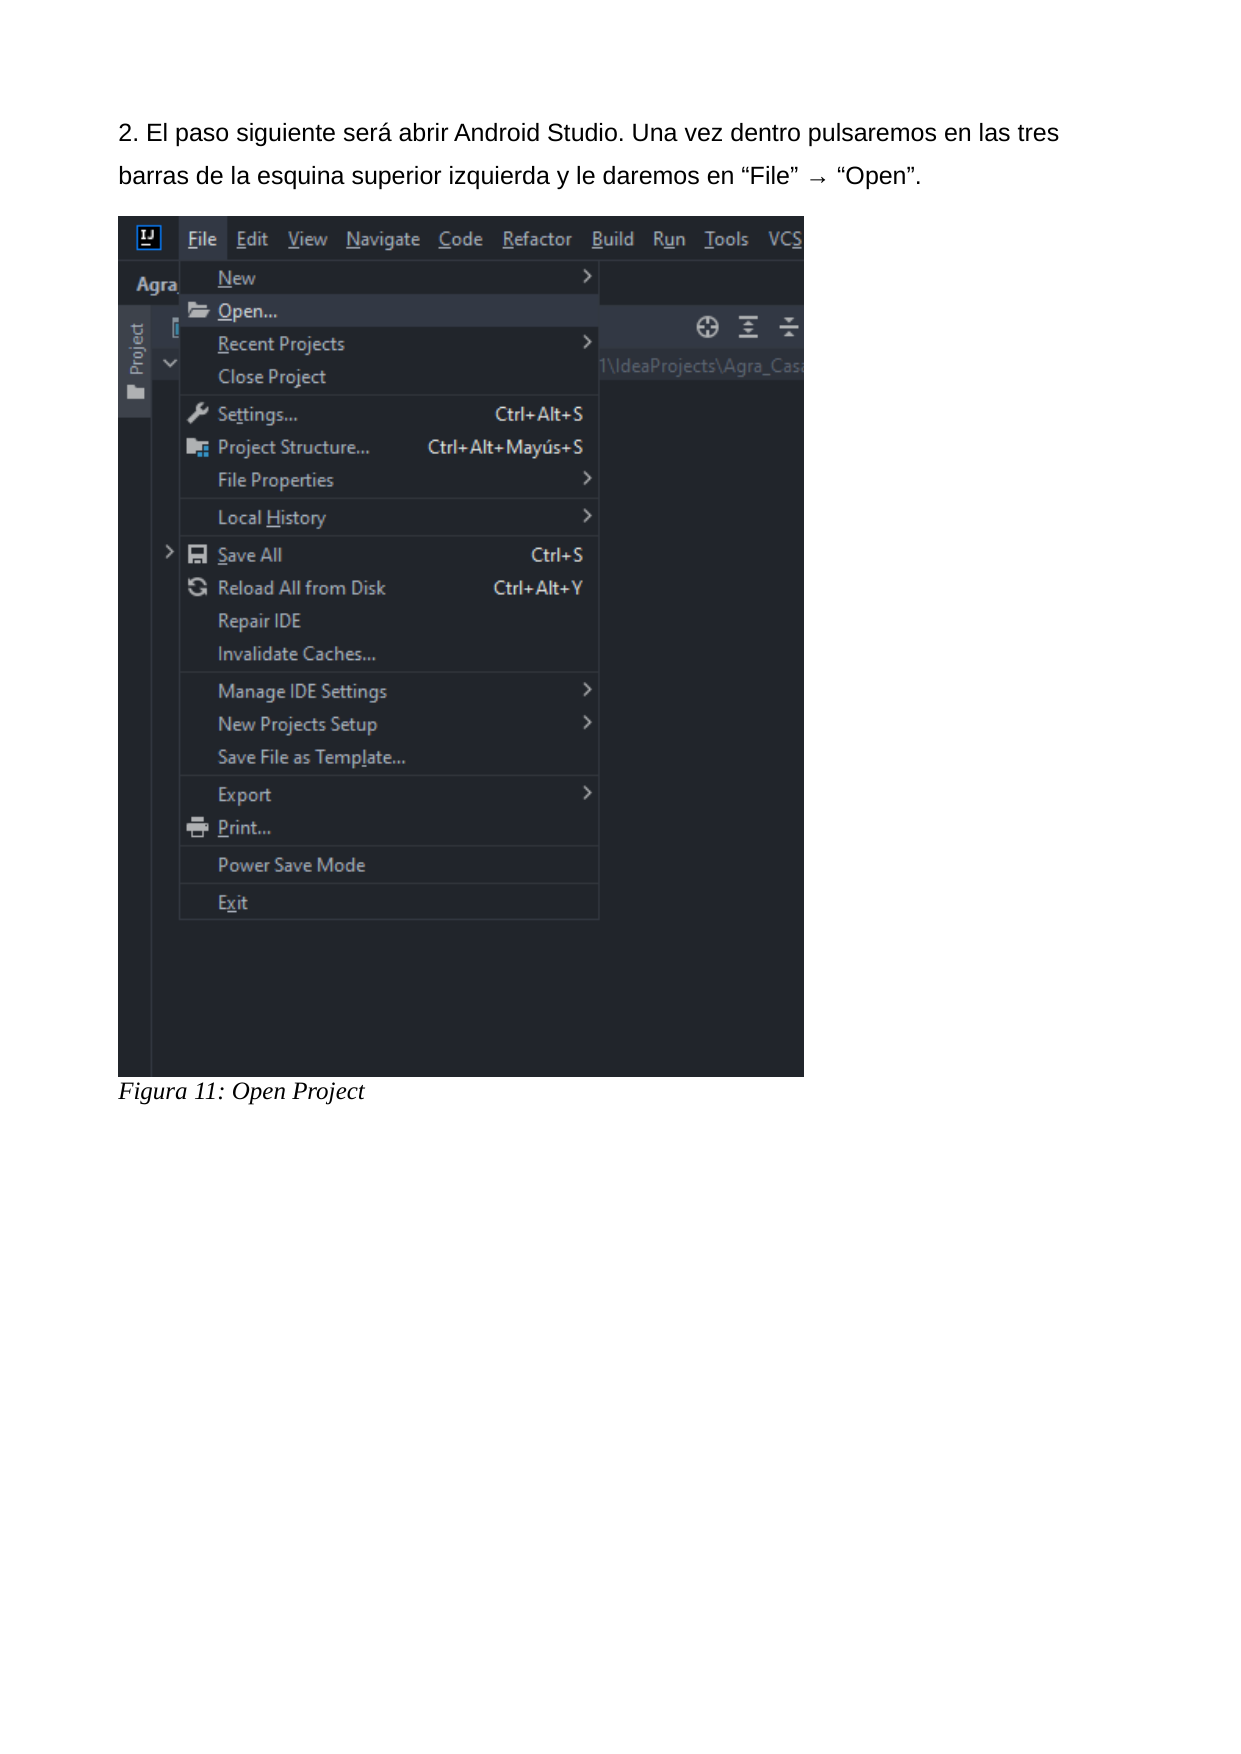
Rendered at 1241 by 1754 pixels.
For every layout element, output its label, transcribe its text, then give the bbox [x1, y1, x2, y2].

text Figura 11: Open Project [118, 1077, 804, 1105]
text 2. El paso siguiente será abrir Android Studio. Una vez dentro pulsaremos en las tres barras de la esquina superior izquierda y le daremos en “File” → “Open”. [118, 118, 1122, 190]
picture [118, 216, 804, 1077]
